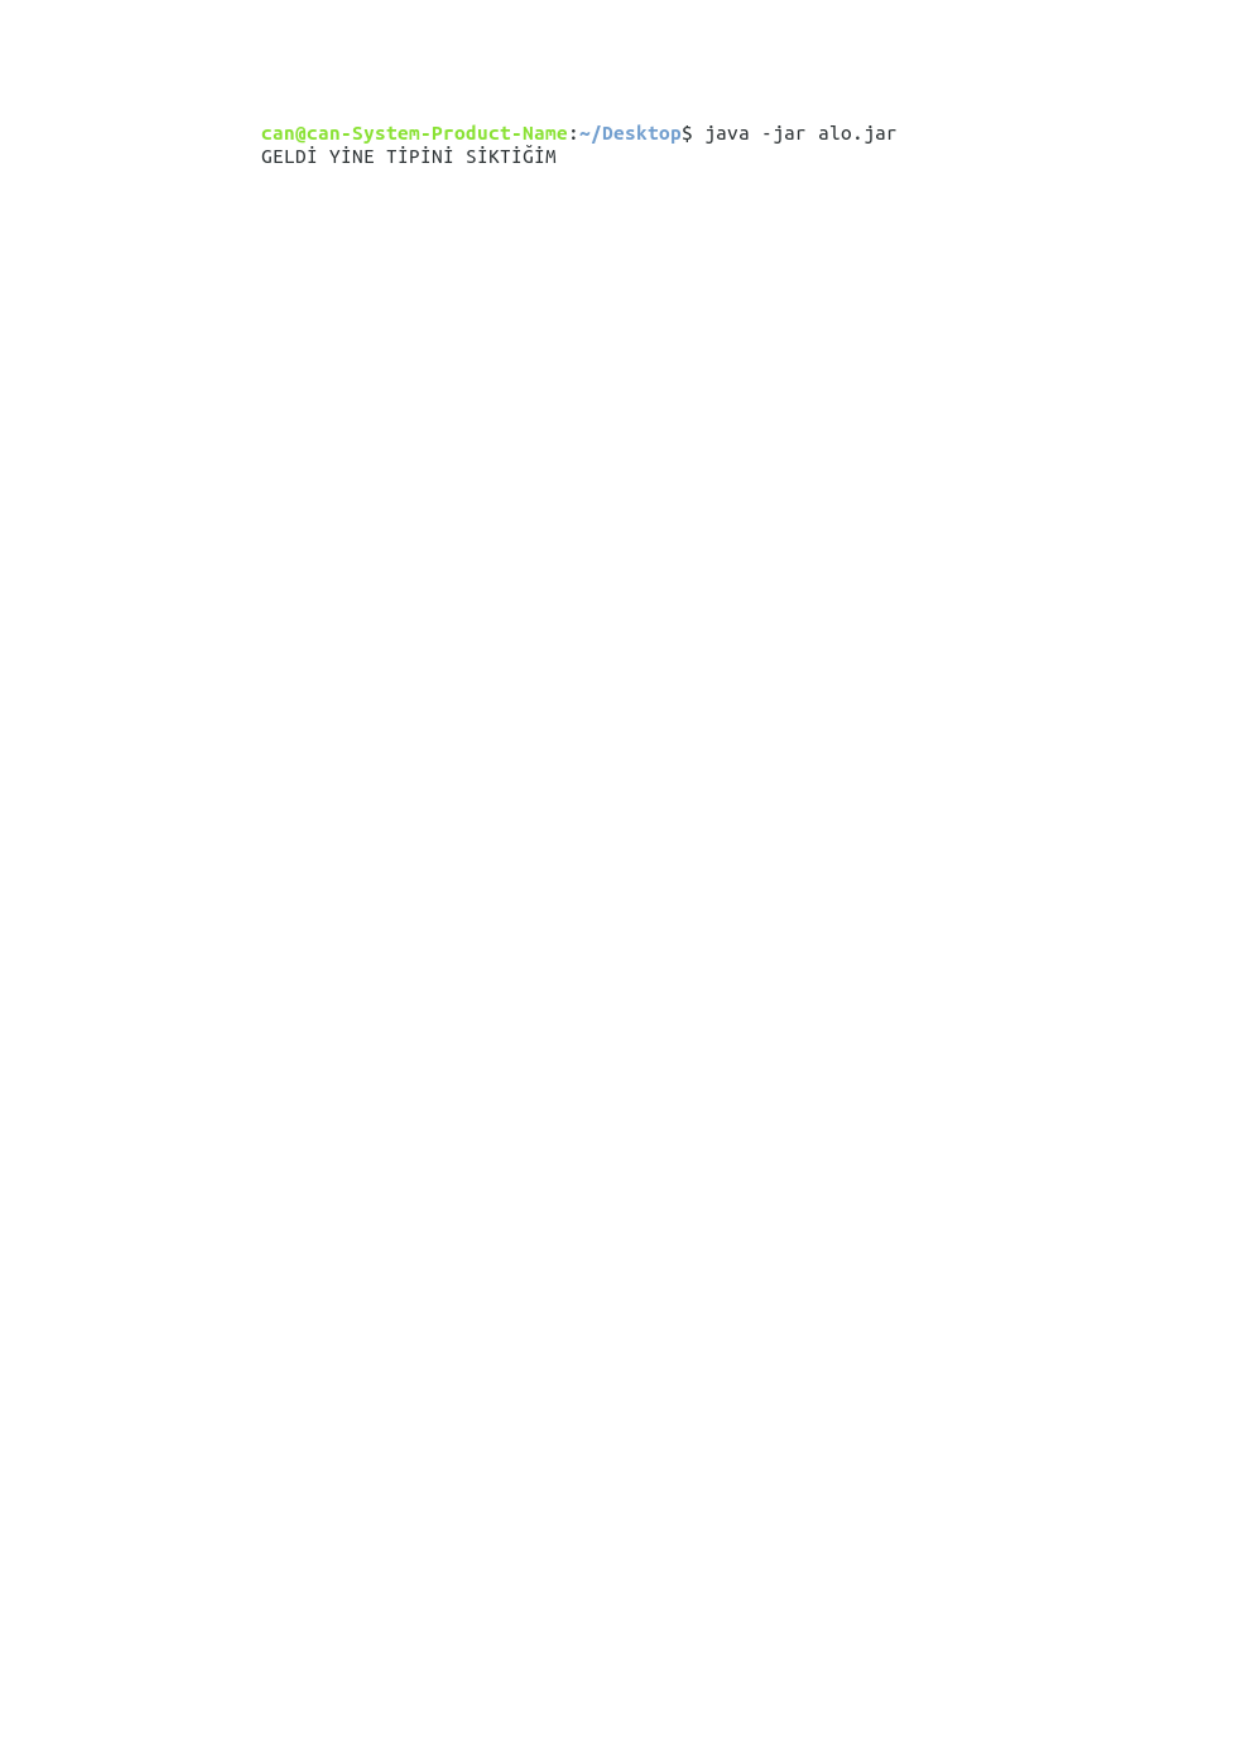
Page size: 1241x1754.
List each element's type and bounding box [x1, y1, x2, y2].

picture [260, 123, 899, 167]
